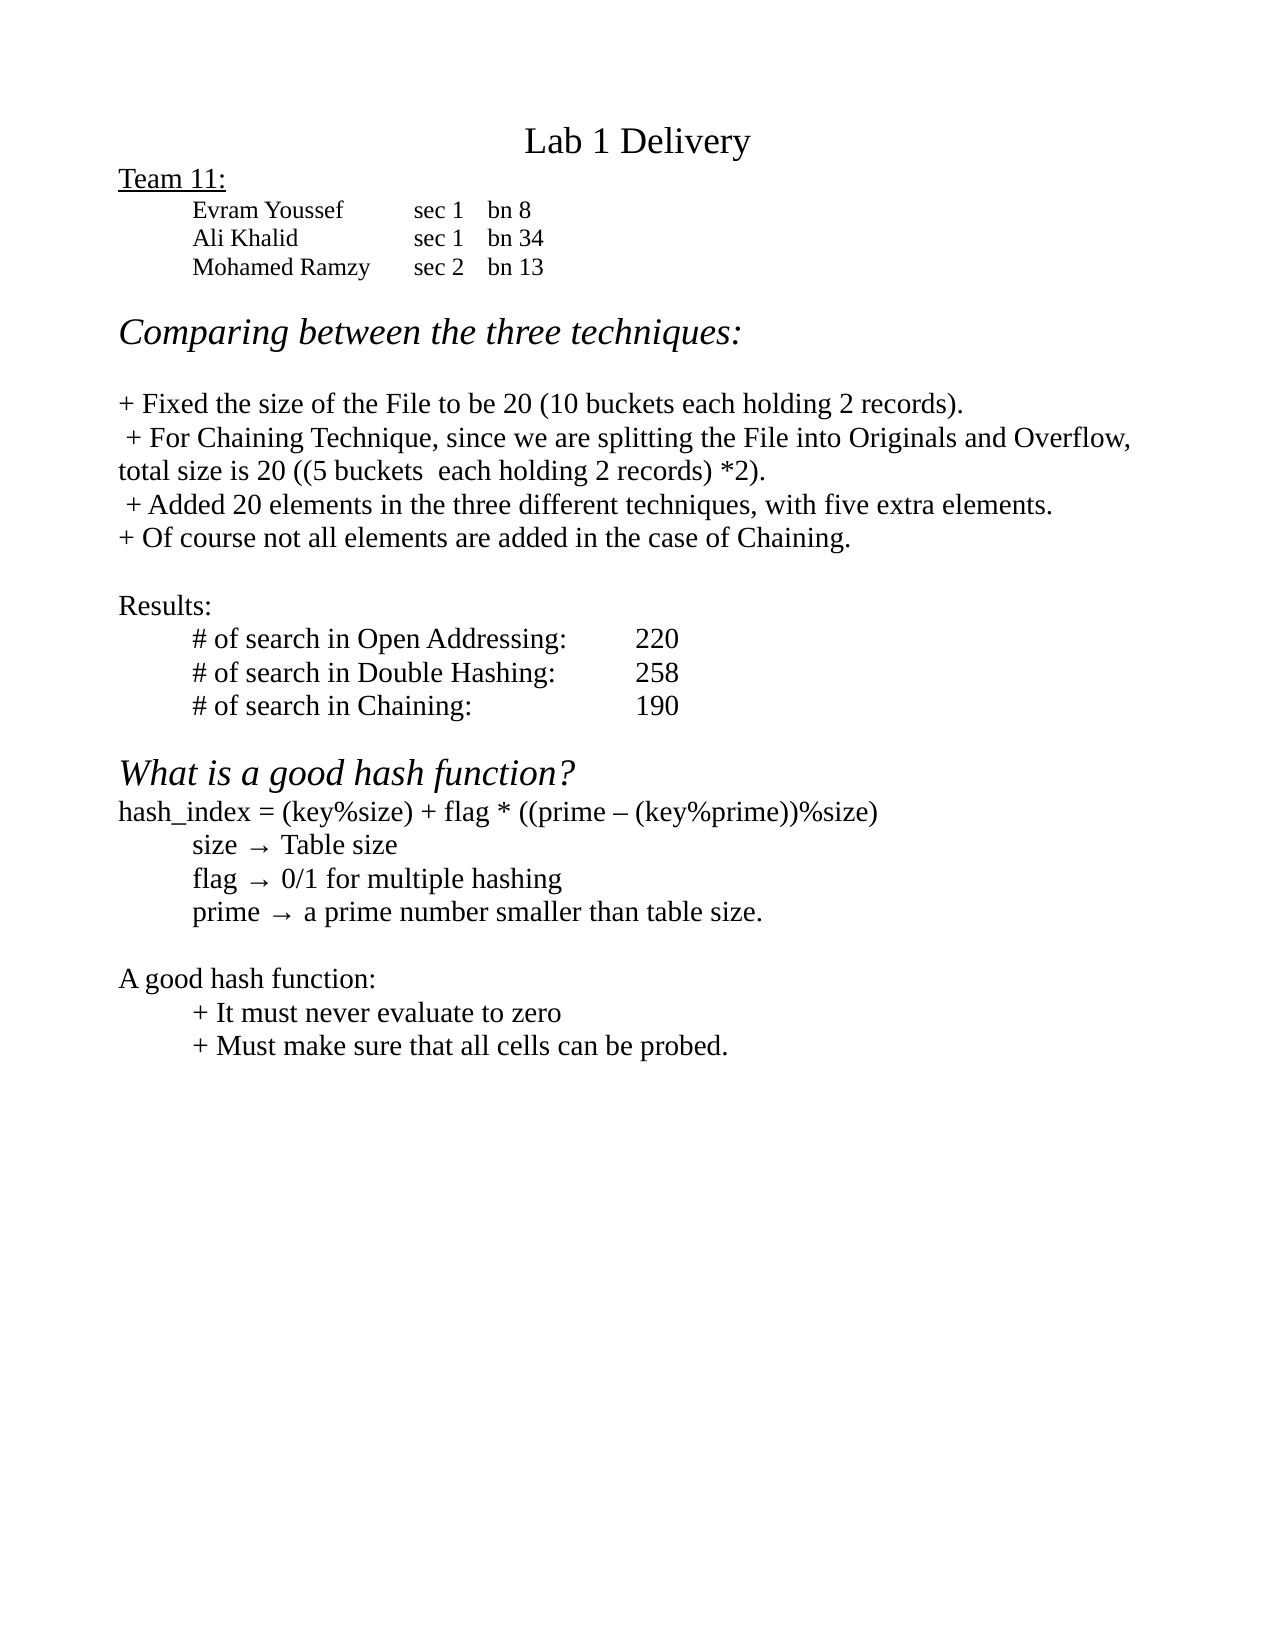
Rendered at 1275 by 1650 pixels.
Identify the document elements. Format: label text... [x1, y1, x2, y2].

text Mohamed Ramzy sec 2 bn 13 [118, 252, 1157, 281]
text hash_index = (key%size) + flag * ((prime – (key%prime))%size) [118, 794, 1157, 827]
text Lab 1 Delivery [118, 118, 1157, 161]
text # of search in Chaining: 190 [118, 688, 1157, 722]
text + Fixed the size of the File to be 20 (10 buckets each holding 2 records). + For Chaining Technique, since we are splitting the File into Originals and Overflow, total size is 20 ((5 buckets each holding 2 records) *2). + Added 20 elements in the three different techniques, with five extra elements. [118, 386, 1157, 521]
text size → Table size flag → 0/1 for multiple hashing prime → a prime number smaller than table size. [118, 827, 1157, 928]
text # of search in Double Hashing: 258 [118, 655, 1157, 688]
text Results: # of search in Open Addressing: 220 [118, 588, 1157, 655]
text Team 11: Evram Youssef sec 1 bn 8 Ali Khalid sec 1 bn 34 [118, 161, 1157, 252]
text Comparing between the three techniques: [118, 310, 1157, 353]
text What is a good hash function? [118, 751, 1157, 794]
text A good hash function: + It must never evaluate to zero + Must make sure that all cells can be probed. [118, 961, 1157, 1062]
text + Of course not all elements are added in the case of Chaining. [118, 521, 1157, 554]
